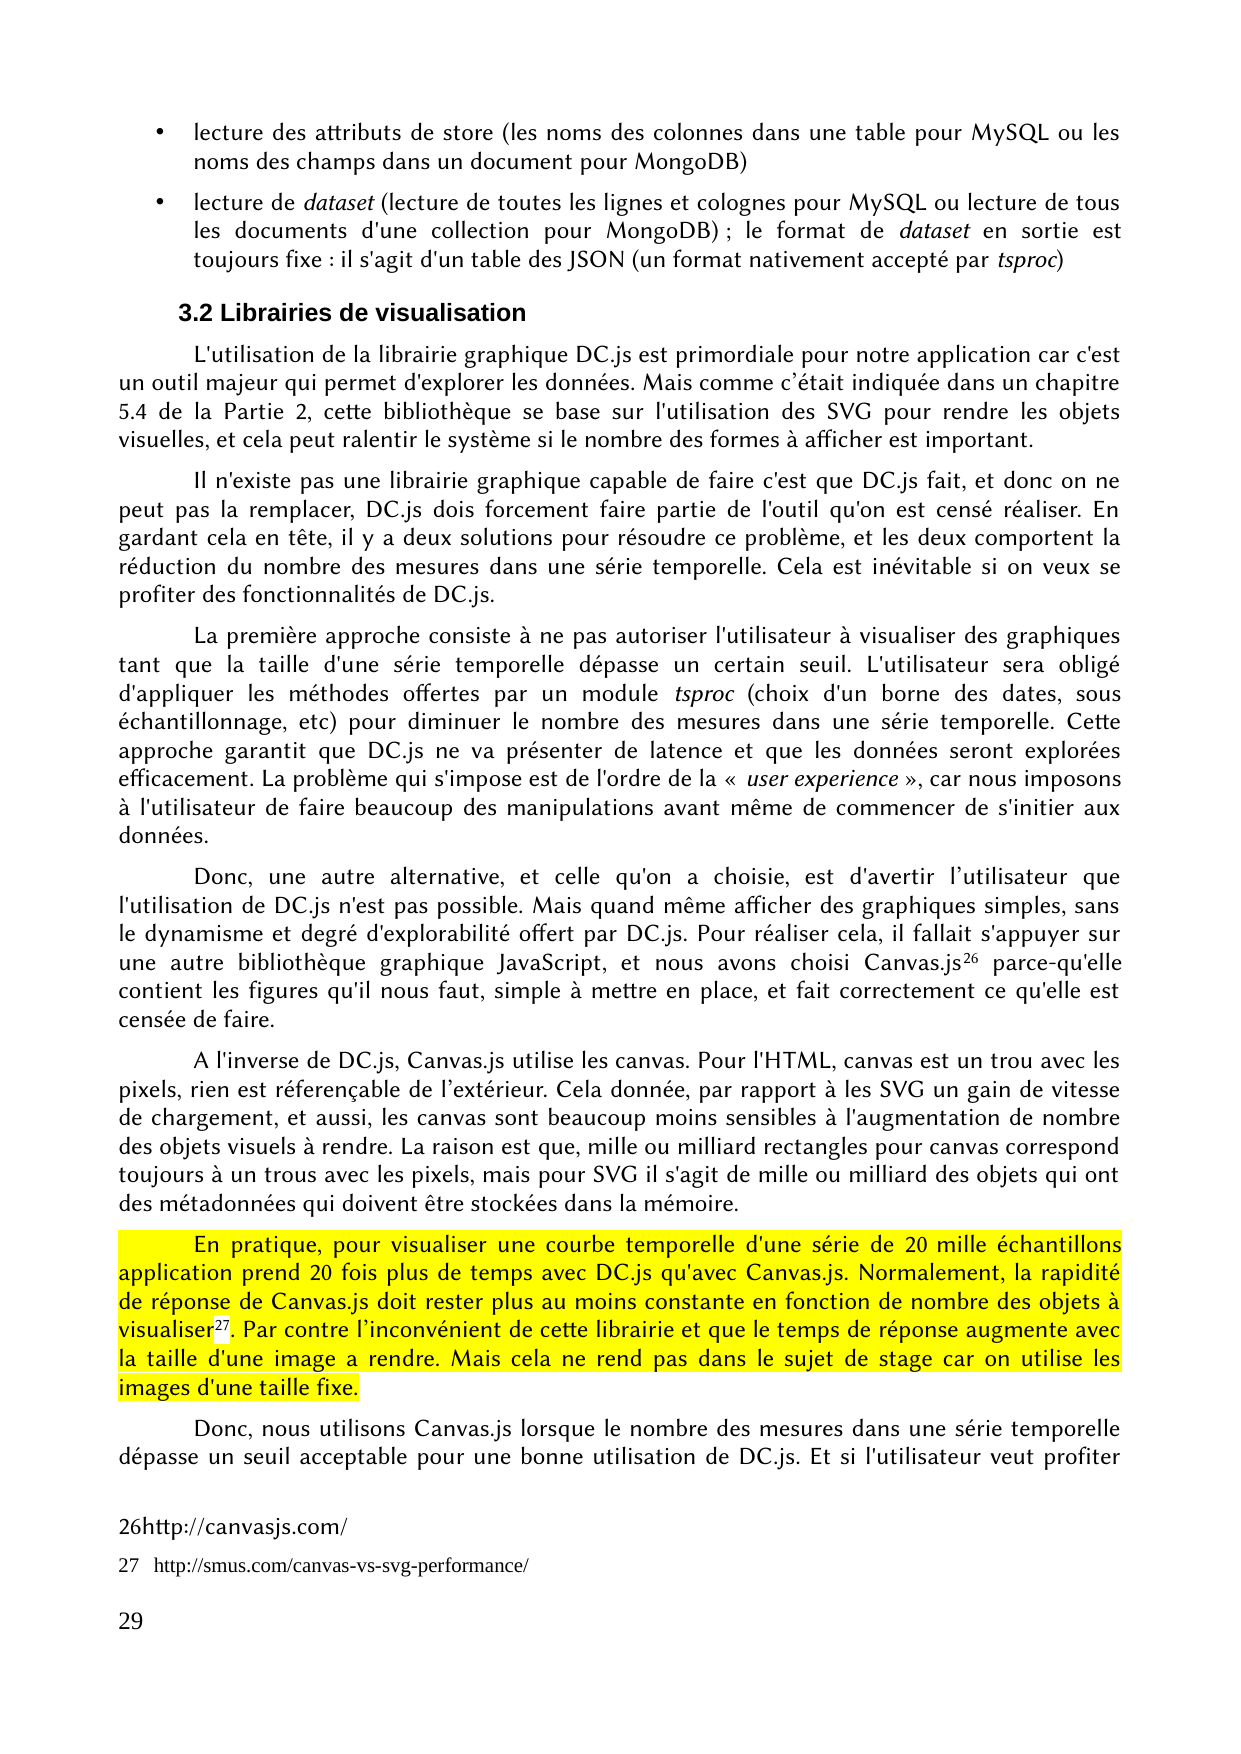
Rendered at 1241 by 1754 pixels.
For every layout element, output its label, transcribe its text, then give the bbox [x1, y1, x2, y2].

text http://canvasjs.com/ [118, 1512, 1122, 1540]
text L'utilisation de la librairie graphique DC.js est primordiale pour notre application car c'est un outil majeur qui permet d'explorer les données. Mais comme c’était indiquée dans un chapitre 5.4 de la Partie 2, cette bibliothèque se base sur l'utilisation des SVG pour rendre les objets visuelles, et cela peut ralentir le système si le nombre des formes à afficher est important. [118, 339, 1122, 454]
text A l'inverse de DC.js, Canvas.js utilise les canvas. Pour l'HTML, canvas est un trou avec les pixels, rien est réferençable de l’extérieur. Cela donnée, par rapport à les SVG un gain de vitesse de chargement, et aussi, les canvas sont beaucoup moins sensibles à l'augmentation de nombre des objets visuels à rendre. La raison est que, mille ou milliard rectangles pour canvas correspond toujours à un trous avec les pixels, mais pour SVG il s'agit de mille ou milliard des objets qui ont des métadonnées qui doivent être stockées dans la mémoire. [118, 1046, 1122, 1217]
text http://smus.com/canvas-vs-svg-performance/ [118, 1553, 1122, 1577]
text Il n'existe pas une librairie graphique capable de faire c'est que DC.js fait, et donc on ne peut pas la remplacer, DC.js dois forcement faire partie de l'outil qu'on est censé réaliser. En gardant cela en tête, il y a deux solutions pour résoudre ce problème, et les deux comportent la réduction du nombre des mesures dans une série temporelle. Cela est inévitable si on veux se profiter des fonctionnalités de DC.js. [118, 466, 1122, 609]
text La première approche consiste à ne pas autoriser l'utilisateur à visualiser des graphiques tant que la taille d'une série temporelle dépasse un certain seuil. L'utilisateur sera obligé d'appliquer les méthodes offertes par un module tsproc (choix d'un borne des dates, sous échantillonnage, etc) pour diminuer le nombre des mesures dans une série temporelle. Cette approche garantit que DC.js ne va présenter de latence et que les données seront explorées efficacement. La problème qui s'impose est de l'ordre de la « user experience », car nous imposons à l'utilisateur de faire beaucoup des manipulations avant même de commencer de s'initier aux données. [118, 621, 1122, 850]
subtitle Librairies de visualisation [118, 298, 1122, 327]
text En pratique, pour visualiser une courbe temporelle d'une série de 20 mille échantillons application prend 20 fois plus de temps avec DC.js qu'avec Canvas.js. Normalement, la rapidité de réponse de Canvas.js doit rester plus au moins constante en fonction de nombre des objets à visualiser. Par contre l’inconvénient de cette librairie et que le temps de réponse augmente avec la taille d'une image a rendre. Mais cela ne rend pas dans le sujet de stage car on utilise les images d'une taille fixe. [118, 1230, 1122, 1401]
text Donc, nous utilisons Canvas.js lorsque le nombre des mesures dans une série temporelle dépasse un seuil acceptable pour une bonne utilisation de DC.js. Et si l'utilisateur veut profiter [118, 1413, 1122, 1471]
text Donc, une autre alternative, et celle qu'on a choisie, est d'avertir l’utilisateur que l'utilisation de DC.js n'est pas possible. Mais quand même afficher des graphiques simples, sans le dynamisme et degré d'explorabilité offert par DC.js. Pour réaliser cela, il fallait s'appuyer sur une autre bibliothèque graphique JavaScript, et nous avons choisi Canvas.js parce-qu'elle contient les figures qu'il nous faut, simple à mettre en place, et fait correctement ce qu'elle est censée de faire. [118, 862, 1122, 1033]
list lecture des attributs de store (les noms des colonnes dans une table pour MySQL ou les noms des champs dans un document pour MongoDB) [156, 118, 1122, 175]
list lecture de dataset (lecture de toutes les lignes et colognes pour MySQL ou lecture de tous les documents d'une collection pour MongoDB) ; le format de dataset en sortie est toujours fixe : il s'agit d'un table des JSON (un format nativement accepté par tsproc) [156, 188, 1122, 273]
